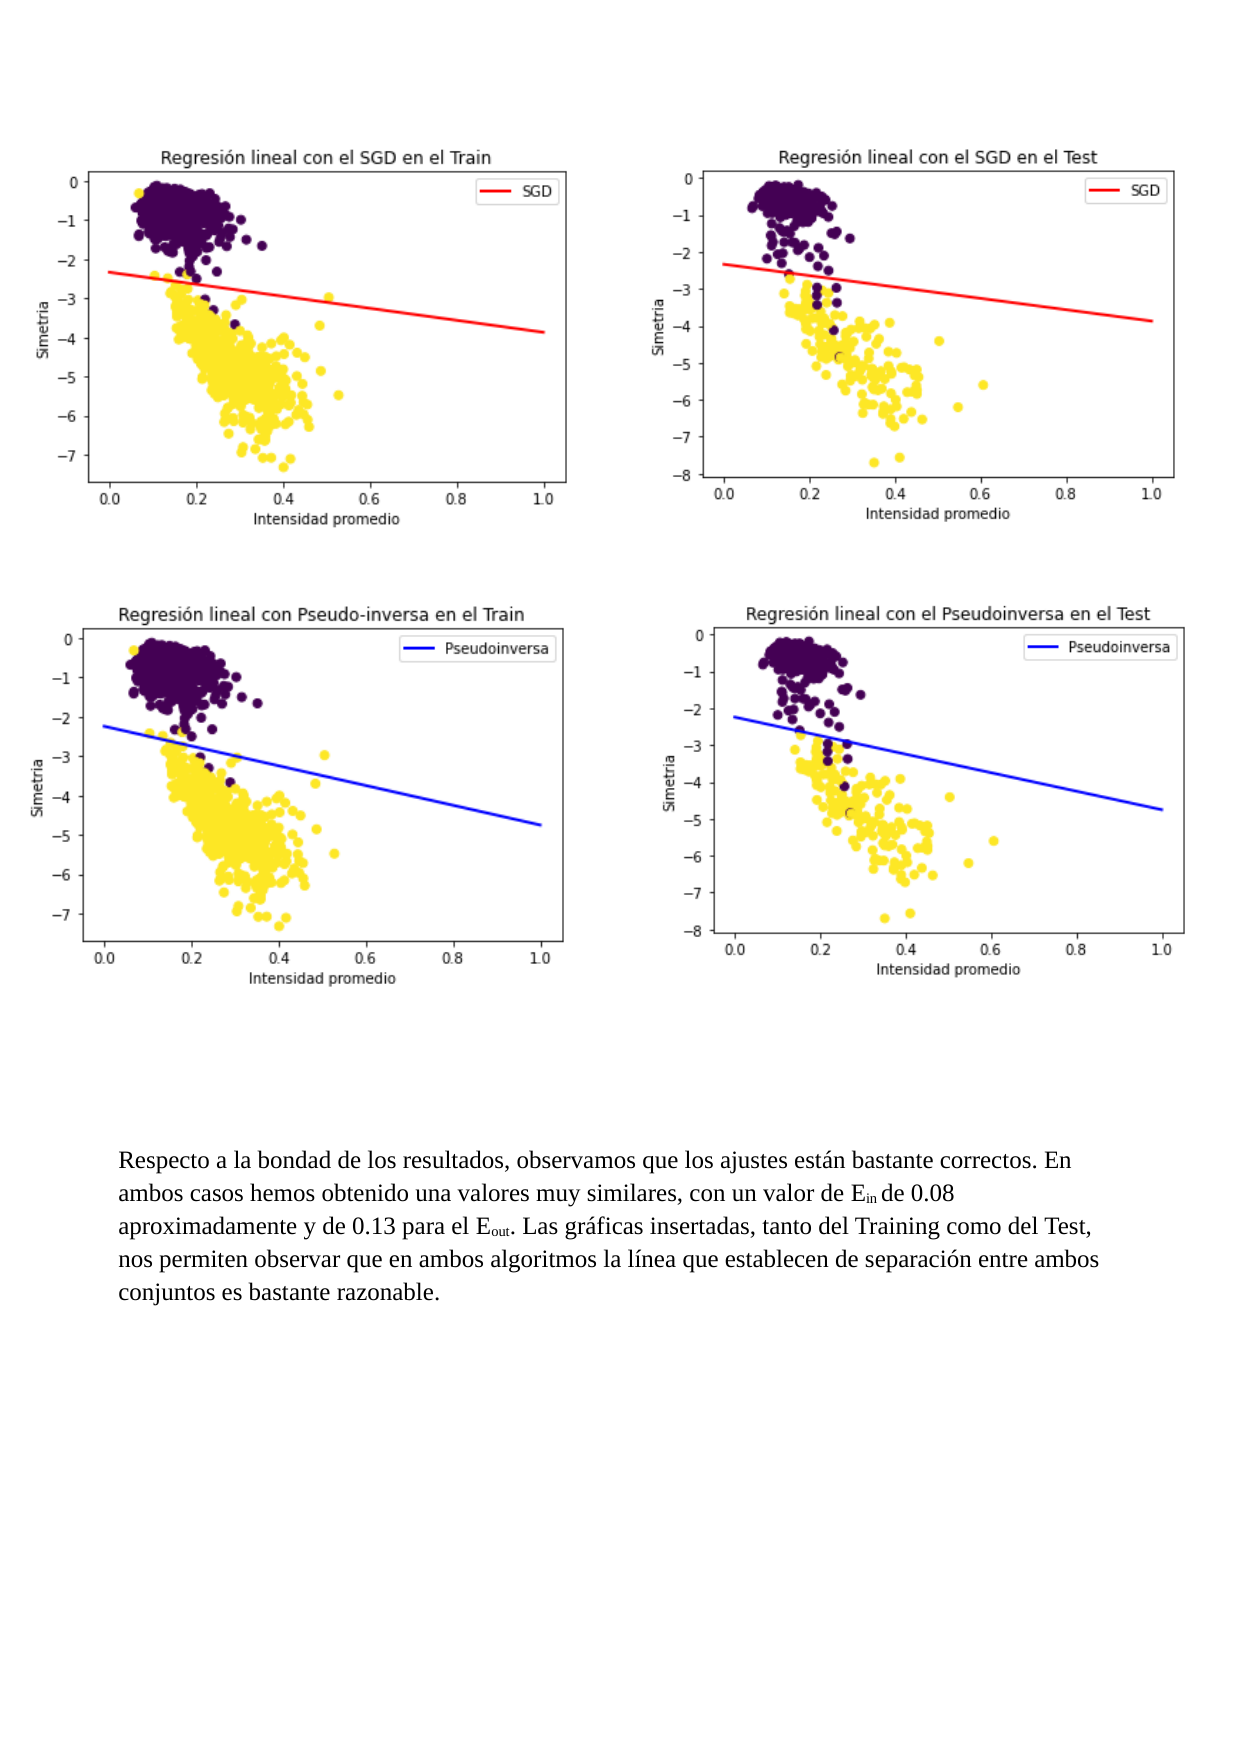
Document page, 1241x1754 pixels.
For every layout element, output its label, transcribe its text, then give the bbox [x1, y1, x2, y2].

picture [24, 592, 594, 994]
picture [648, 137, 1224, 536]
picture [652, 588, 1213, 993]
text Respecto a la bondad de los resultados, observamos que los ajustes están bastante correctos. En ambos casos hemos obtenido una valores muy similares, con un valor de Ein de 0.08 aproximadamente y de 0.13 para el Eout. Las gráficas insertadas, tanto del Training como del Test, nos permiten observar que en ambos algoritmos la línea que establecen de separación entre ambos conjuntos es bastante razonable. [118, 1145, 1122, 1306]
picture [24, 130, 603, 536]
